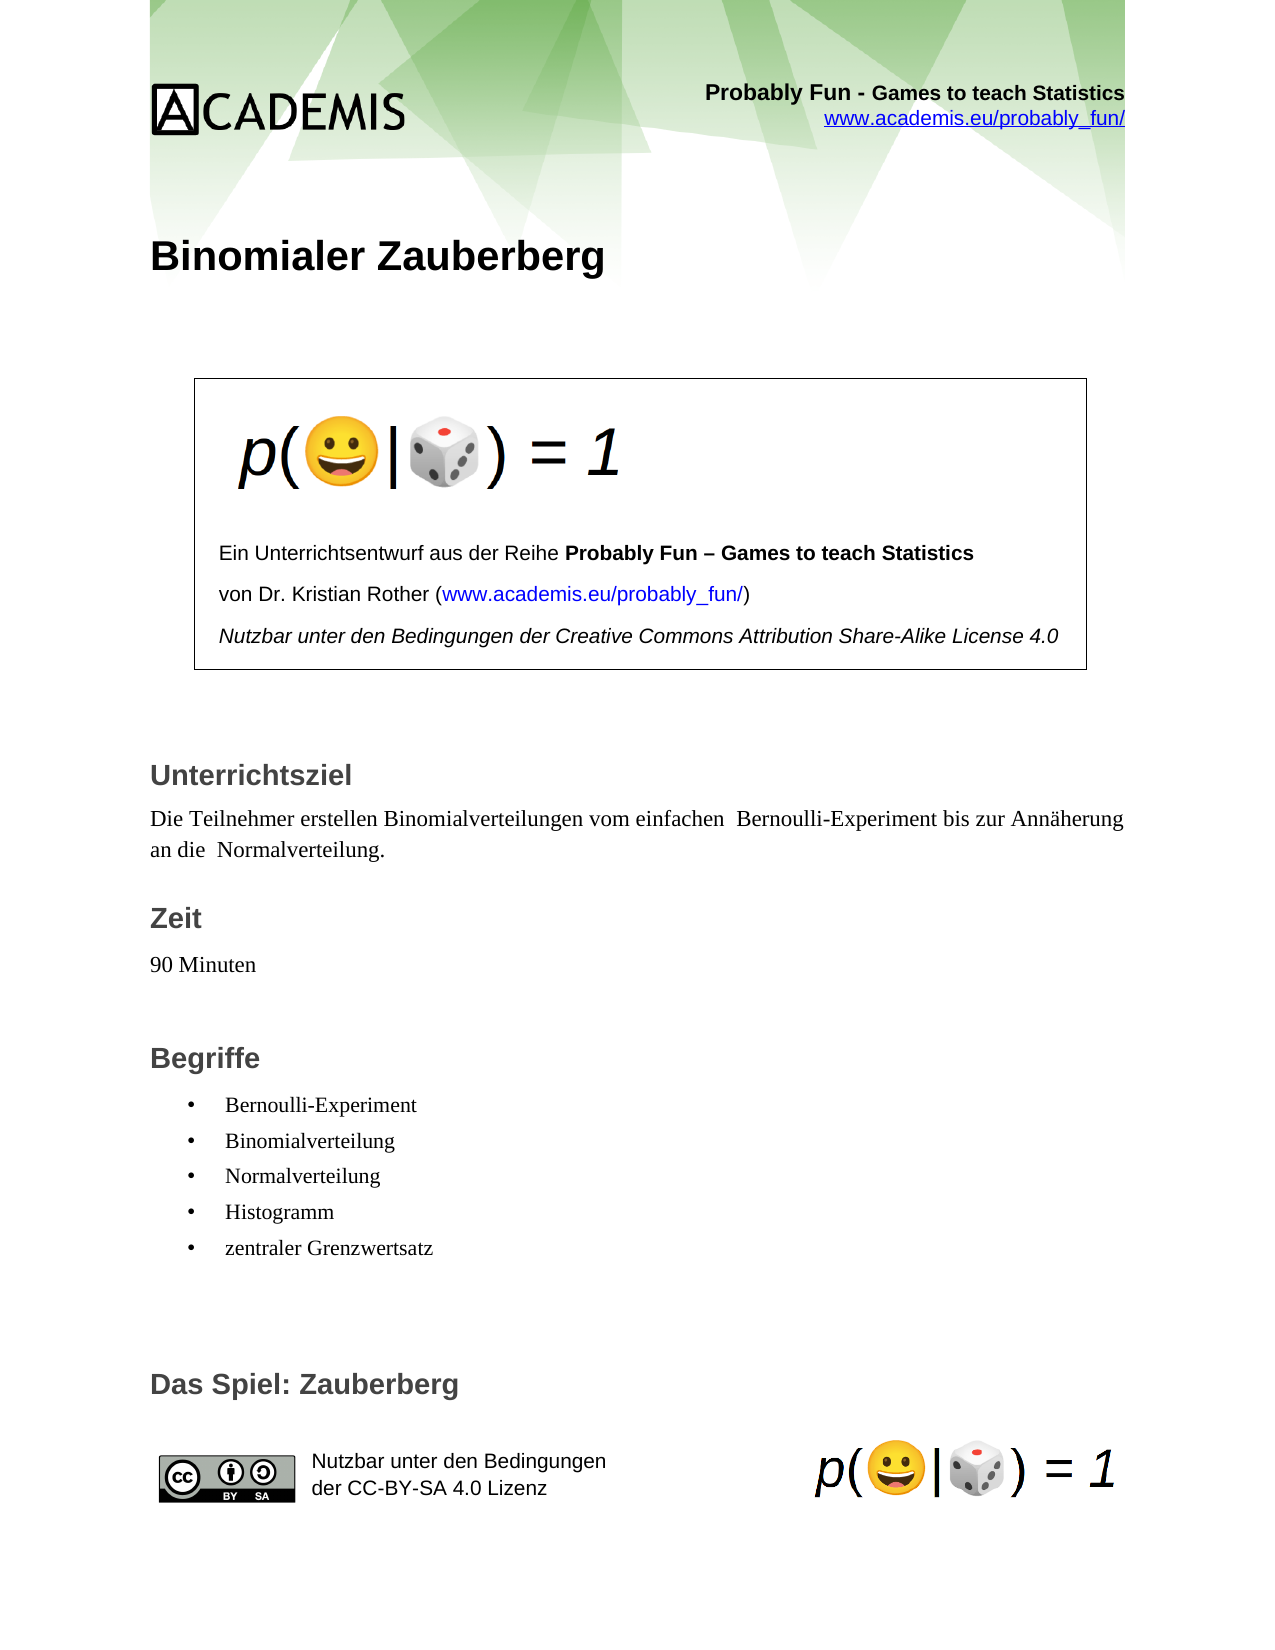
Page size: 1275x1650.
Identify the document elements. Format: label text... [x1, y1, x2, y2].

subtitle Zeit [150, 901, 1125, 935]
list Histogramm [187, 1194, 1125, 1224]
picture [149, 0, 1125, 300]
subtitle Begriffe [150, 1041, 1125, 1074]
list Bernoulli-Experiment [187, 1088, 1125, 1117]
list Normalverteilung [187, 1159, 1125, 1189]
subtitle Unterrichtsziel [150, 758, 1125, 791]
list zentraler Grenzwertsatz [187, 1230, 1125, 1260]
list Binomialverteilung [187, 1123, 1125, 1153]
picture [1002, 115, 1008, 124]
subtitle Das Spiel: Zauberberg [150, 1329, 1125, 1401]
text Die Teilnehmer erstellen Binomialverteilungen vom einfachen Bernoulli-Experiment bis zur Annäherung an die Normalverteilung. [150, 805, 1125, 863]
picture [803, 1430, 1124, 1508]
subtitle Binomialer Zauberberg [150, 231, 1125, 279]
text 90 Minuten [150, 948, 1125, 978]
picture [152, 1450, 302, 1507]
picture [217, 405, 639, 510]
